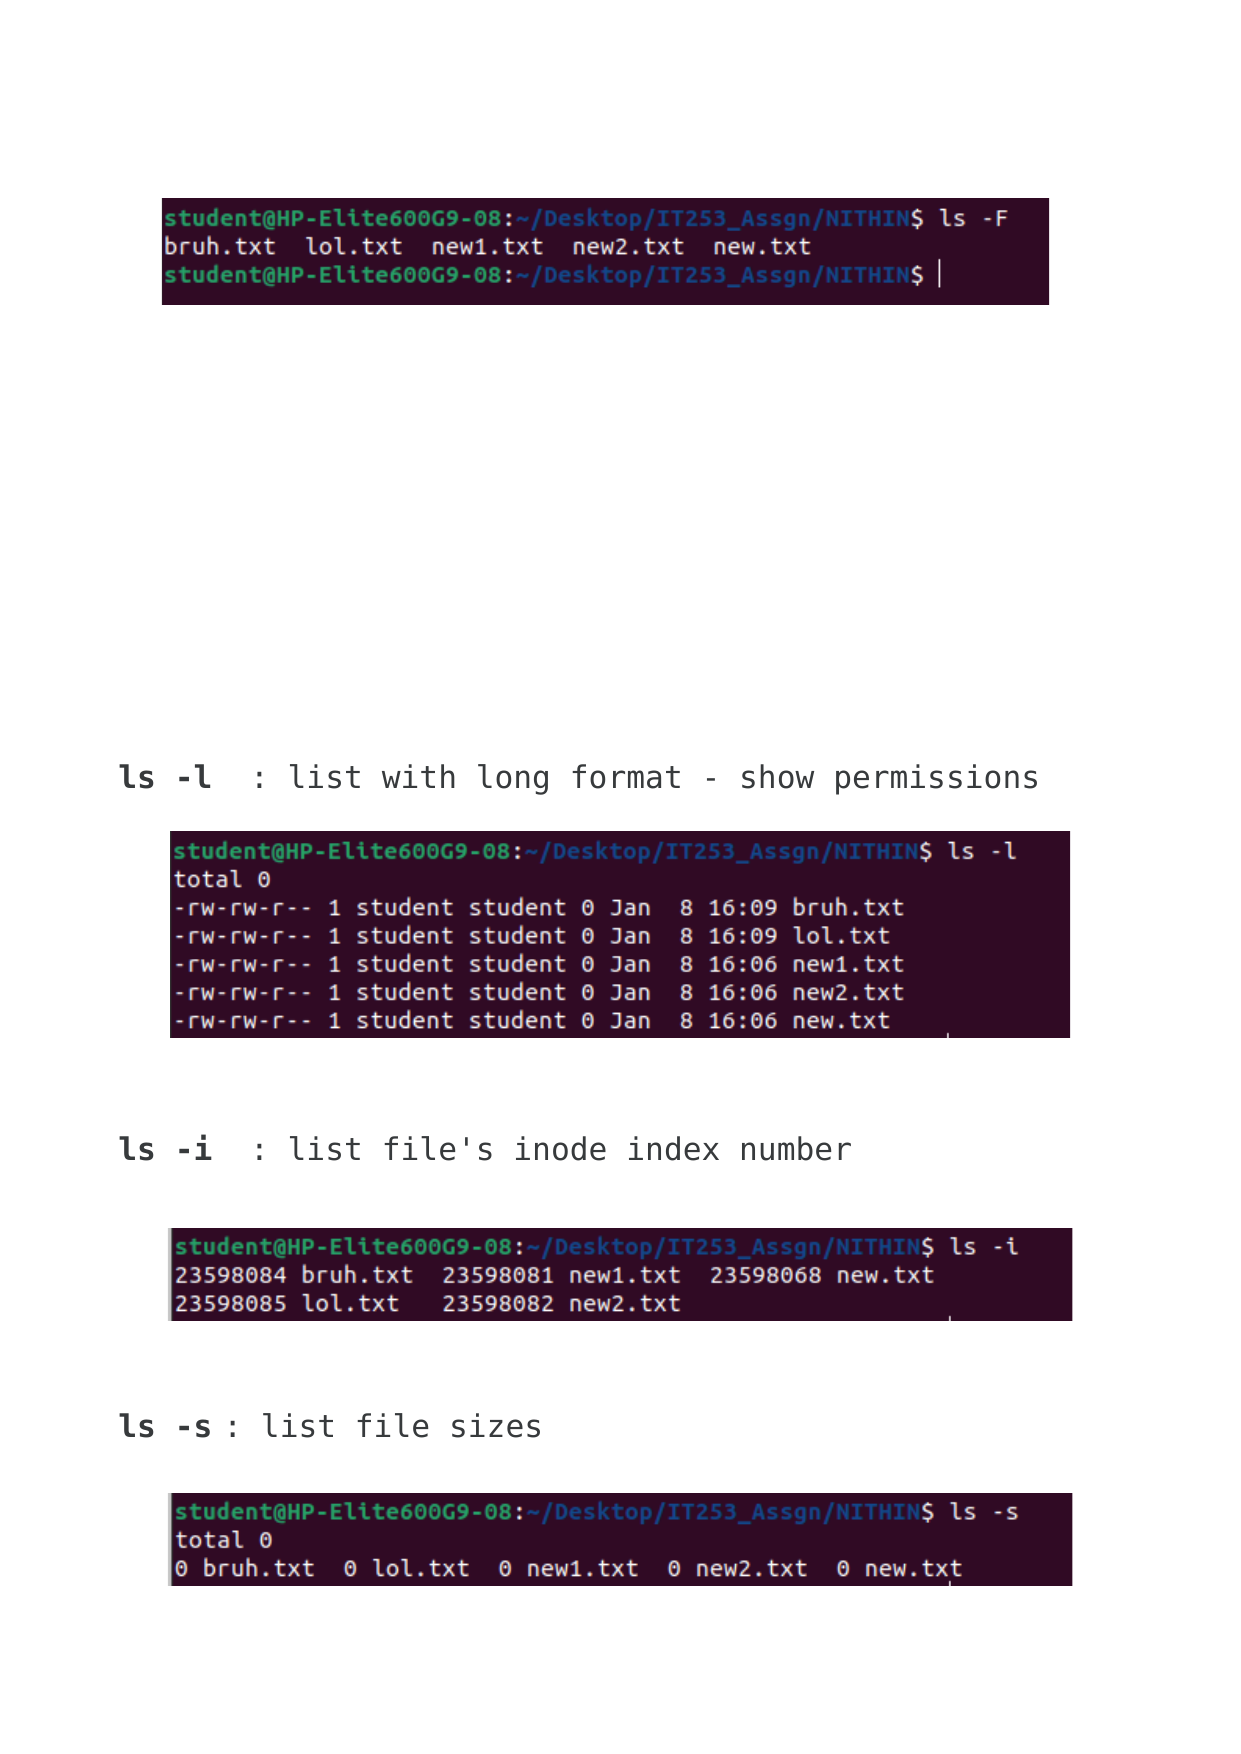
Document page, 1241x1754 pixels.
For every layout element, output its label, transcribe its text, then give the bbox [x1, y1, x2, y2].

picture [167, 1228, 1073, 1321]
picture [161, 198, 1050, 305]
text ls -l : list with long format - show permissions [118, 759, 1122, 795]
picture [170, 831, 1071, 1038]
text ls -s : list file sizes [118, 1393, 1122, 1450]
text ls -i : list file's inode index number [118, 1131, 1122, 1167]
picture [167, 1493, 1073, 1586]
